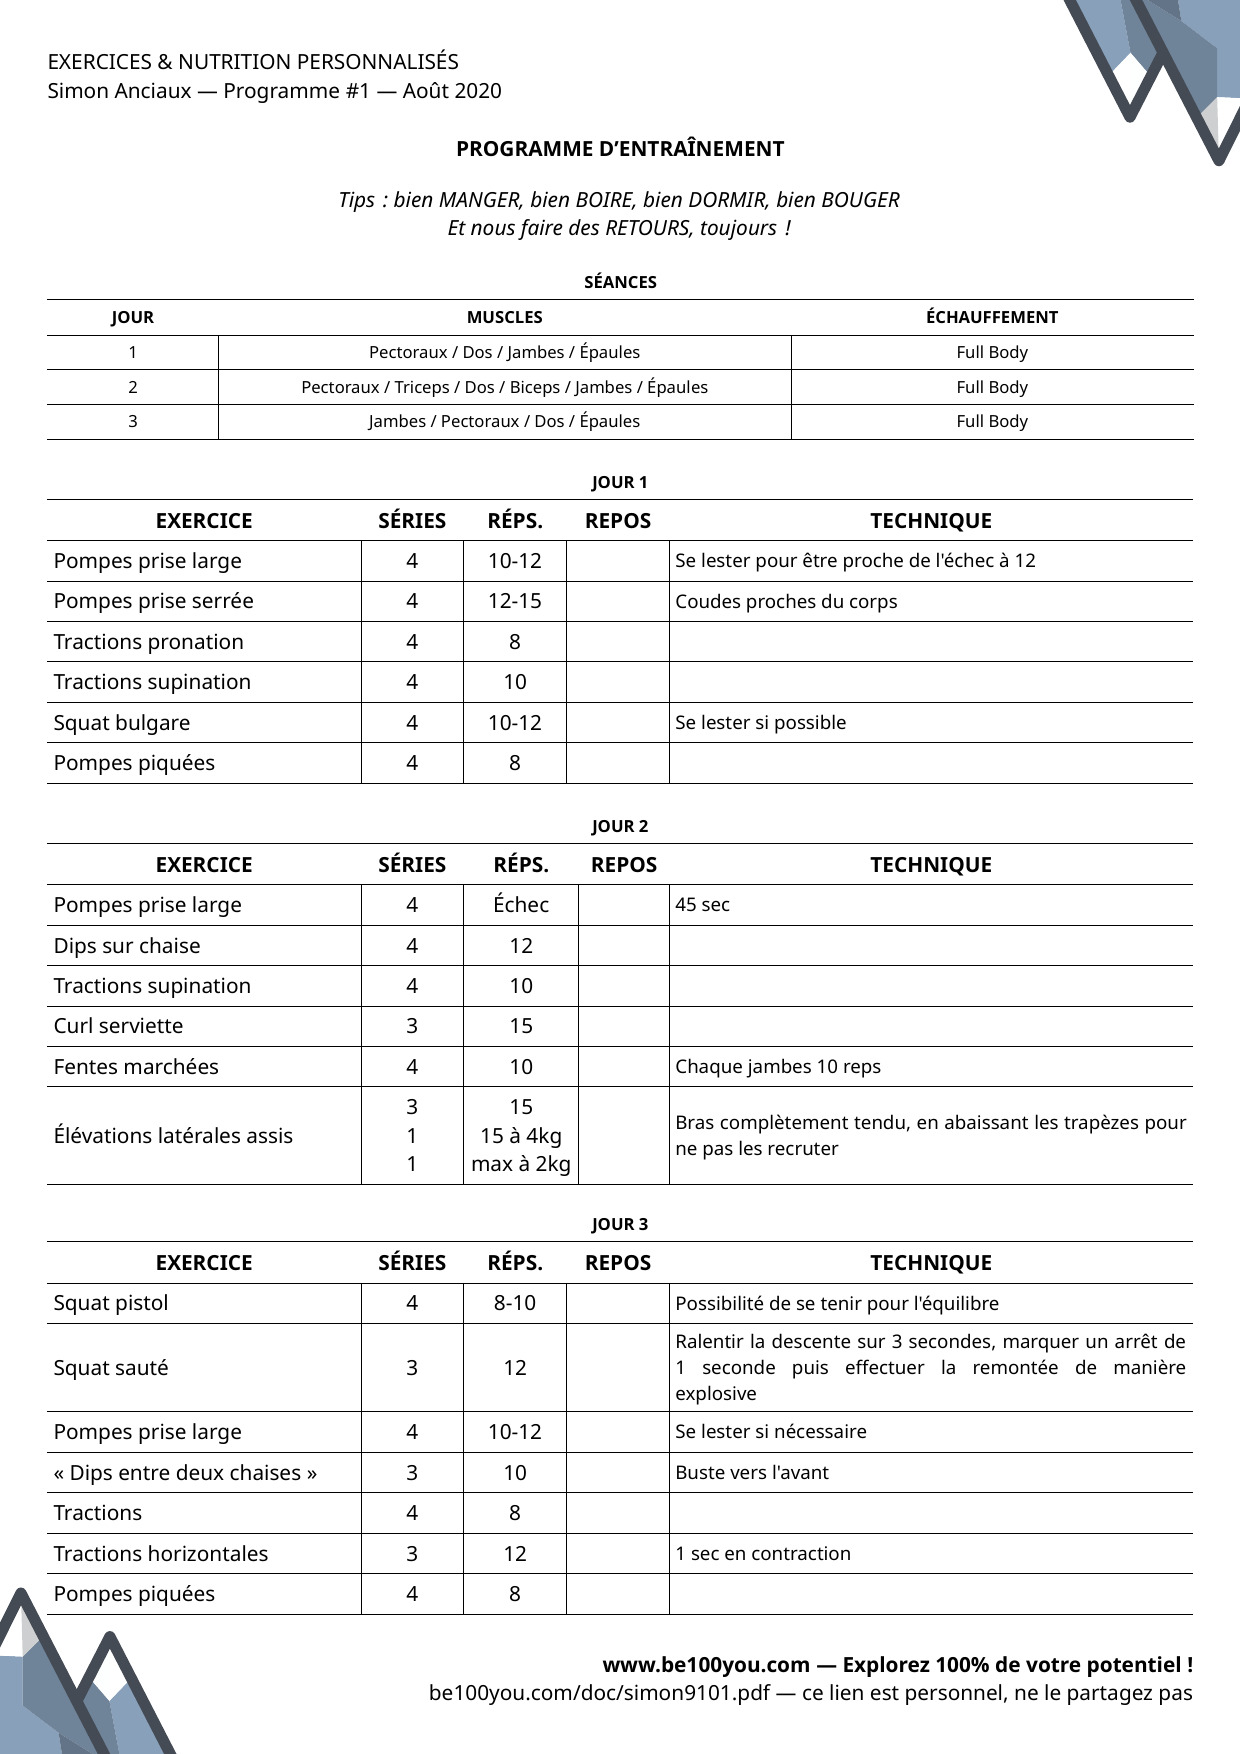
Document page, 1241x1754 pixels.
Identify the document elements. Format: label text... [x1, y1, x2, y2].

table_header JOUR 3 [47, 1206, 1193, 1241]
table_cell Squat pistol [47, 1284, 361, 1323]
table_cell [567, 1284, 669, 1323]
table_cell Tractions supination [47, 966, 361, 1006]
table_cell 45 sec [670, 885, 1193, 925]
table_cell Squat sauté [47, 1324, 361, 1411]
table_cell Élévations latérales assis [47, 1087, 361, 1184]
table_cell [567, 1412, 669, 1452]
table_cell [670, 1493, 1193, 1533]
table_cell Ralentir la descente sur 3 secondes, marquer un arrêt de 1 seconde puis effectuer la remontée de manière explosive [670, 1324, 1193, 1411]
table_cell EXERCICE [47, 500, 361, 540]
table_cell Dips sur chaise [47, 926, 361, 965]
table_cell Se lester pour être proche de l'échec à 12 [670, 541, 1193, 581]
table_cell Pompes prise large [47, 541, 361, 581]
table_cell Full Body [792, 405, 1194, 439]
table_cell Full Body [792, 336, 1194, 369]
table_cell 12 [464, 926, 578, 965]
table_cell JOUR [47, 300, 218, 334]
table_cell 4 [362, 1047, 463, 1086]
table_cell [567, 1324, 669, 1411]
table_cell Pompes piquées [47, 743, 361, 783]
table_cell [579, 885, 669, 925]
table_cell REPOS [579, 844, 669, 884]
table_cell Bras complètement tendu, en abaissant les trapèzes pour ne pas les recruter [670, 1087, 1193, 1184]
text Et nous faire des RETOURS, toujours ! [47, 213, 1193, 242]
table_cell [579, 926, 669, 965]
table_cell REPOS [566, 500, 669, 540]
table_cell [579, 1047, 669, 1086]
table_cell 4 [362, 622, 463, 661]
table_cell SÉRIES [361, 500, 463, 540]
table_cell REPOS [566, 1242, 669, 1282]
table_cell [670, 966, 1193, 1006]
table_cell Possibilité de se tenir pour l'équilibre [670, 1284, 1193, 1323]
table_cell 15 15 à 4kg max à 2kg [464, 1087, 578, 1184]
table_cell 8-10 [464, 1284, 566, 1323]
text Tips : bien MANGER, bien BOIRE, bien DORMIR, bien BOUGER [47, 185, 1193, 213]
table_cell [579, 1087, 669, 1184]
table_cell Curl serviette [47, 1007, 361, 1046]
table_cell Pompes prise large [47, 885, 361, 925]
table_cell 4 [362, 1574, 463, 1613]
table_cell [670, 926, 1193, 965]
table_cell Pompes prise large [47, 1412, 361, 1452]
table_cell 10-12 [464, 541, 566, 581]
table_cell [579, 1007, 669, 1046]
table_cell MUSCLES [218, 300, 791, 334]
table_cell Se lester si nécessaire [670, 1412, 1193, 1452]
table_cell 3 [362, 1324, 463, 1411]
table_cell Pompes prise serrée [47, 582, 361, 621]
table_cell 10-12 [464, 1412, 566, 1452]
table_cell 10 [464, 1453, 566, 1492]
table_cell 2 [47, 370, 218, 404]
table_cell Tractions supination [47, 662, 361, 702]
table_cell 10 [464, 966, 578, 1006]
table_cell Se lester si possible [670, 703, 1193, 742]
table_cell 1 [47, 336, 218, 369]
table_cell RÉPS. [464, 1242, 566, 1282]
table_cell 4 [362, 582, 463, 621]
table_cell [670, 662, 1193, 702]
table_cell 4 [362, 743, 463, 783]
table_cell 1 sec en contraction [670, 1534, 1193, 1573]
table_cell Pectoraux / Triceps / Dos / Biceps / Jambes / Épaules [219, 370, 791, 404]
table_cell Tractions pronation [47, 622, 361, 661]
table_cell Pompes piquées [47, 1574, 361, 1613]
table_cell 15 [464, 1007, 578, 1046]
table_cell 12 [464, 1324, 566, 1411]
table_cell [670, 1574, 1193, 1613]
table_cell [567, 662, 669, 702]
table_cell Coudes proches du corps [670, 582, 1193, 621]
table_cell TECHNIQUE [669, 500, 1193, 540]
table_header JOUR 1 [47, 464, 1193, 499]
table_cell 4 [362, 541, 463, 581]
table_cell Tractions [47, 1493, 361, 1533]
table_cell 4 [362, 1493, 463, 1533]
table_cell EXERCICE [47, 1242, 361, 1282]
table_cell Jambes / Pectoraux / Dos / Épaules [219, 405, 791, 439]
table_cell 12 [464, 1534, 566, 1573]
table_cell Fentes marchées [47, 1047, 361, 1086]
table_cell 4 [362, 1284, 463, 1323]
table_cell Pectoraux / Dos / Jambes / Épaules [219, 336, 791, 369]
table_cell [567, 1453, 669, 1492]
table_cell [567, 582, 669, 621]
table_cell 4 [362, 966, 463, 1006]
table_cell Full Body [792, 370, 1194, 404]
table_cell 4 [362, 885, 463, 925]
table_cell [670, 622, 1193, 661]
table_cell Tractions horizontales [47, 1534, 361, 1573]
table_cell 4 [362, 1412, 463, 1452]
table_cell SÉRIES [361, 1242, 463, 1282]
table_cell 10 [464, 1047, 578, 1086]
table_cell Échec [464, 885, 578, 925]
table_cell Chaque jambes 10 reps [670, 1047, 1193, 1086]
table_cell SÉRIES [361, 844, 463, 884]
table_header SÉANCES [47, 264, 1194, 299]
table_cell [670, 743, 1193, 783]
table_cell Squat bulgare [47, 703, 361, 742]
table_cell 8 [464, 622, 566, 661]
table_cell 3 1 1 [362, 1087, 463, 1184]
table_cell 3 [362, 1007, 463, 1046]
table_cell 8 [464, 1493, 566, 1533]
table_cell TECHNIQUE [669, 844, 1193, 884]
table_cell 12-15 [464, 582, 566, 621]
table_cell RÉPS. [464, 500, 566, 540]
table_cell EXERCICE [47, 844, 361, 884]
table_cell 8 [464, 1574, 566, 1613]
table_cell [567, 703, 669, 742]
table_cell « Dips entre deux chaises » [47, 1453, 361, 1492]
table_cell [567, 1493, 669, 1533]
table_cell RÉPS. [464, 844, 578, 884]
table_cell 3 [362, 1534, 463, 1573]
table_cell 10 [464, 662, 566, 702]
table_cell 3 [47, 405, 218, 439]
table_cell 4 [362, 926, 463, 965]
table_cell [567, 541, 669, 581]
table_cell [567, 622, 669, 661]
table_cell 3 [362, 1453, 463, 1492]
table_cell Buste vers l'avant [670, 1453, 1193, 1492]
table_cell [567, 1574, 669, 1613]
table_cell 8 [464, 743, 566, 783]
table_cell 4 [362, 662, 463, 702]
table_cell ÉCHAUFFEMENT [791, 300, 1194, 334]
table_cell [670, 1007, 1193, 1046]
table_cell TECHNIQUE [669, 1242, 1193, 1282]
table_cell [567, 1534, 669, 1573]
text PROGRAMME D’ENTRAÎNEMENT [47, 134, 1193, 162]
table_cell 10-12 [464, 703, 566, 742]
table_cell 4 [362, 703, 463, 742]
table_cell [567, 743, 669, 783]
table_cell [579, 966, 669, 1006]
table_header JOUR 2 [47, 808, 1193, 843]
